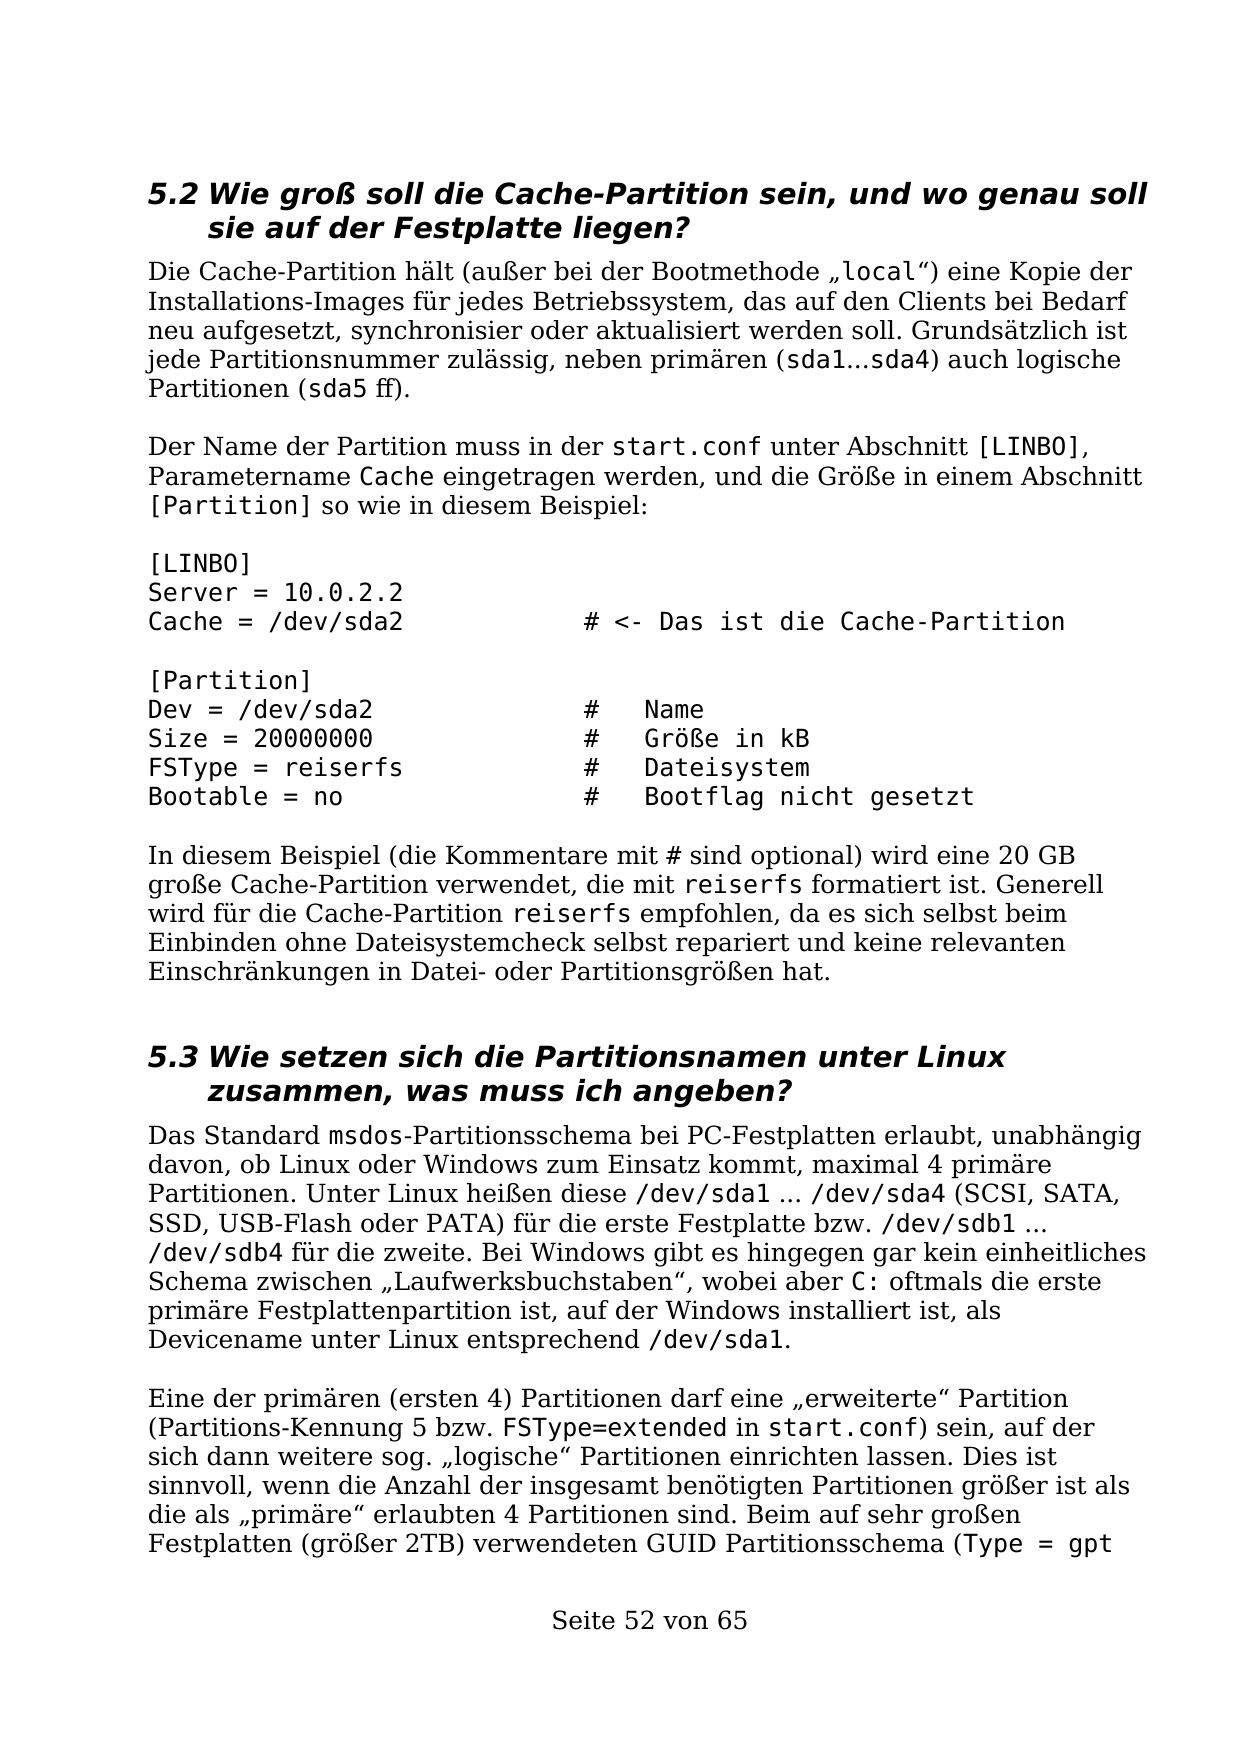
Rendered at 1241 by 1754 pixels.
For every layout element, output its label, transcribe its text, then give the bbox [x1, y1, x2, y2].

text Das Standard msdos-Partitionsschema bei PC-Festplatten erlaubt, unabhängig davon, ob Linux oder Windows zum Einsatz kommt, maximal 4 primäre Partitionen. Unter Linux heißen diese /dev/sda1 ... /dev/sda4 (SCSI, SATA, SSD, USB-Flash oder PATA) für die erste Festplatte bzw. /dev/sdb1 ... /dev/sdb4 für die zweite. Bei Windows gibt es hingegen gar kein einheitliches Schema zwischen „Laufwerksbuchstaben“, wobei aber C: oftmals die erste primäre Festplattenpartition ist, auf der Windows installiert ist, als Devicename unter Linux entsprechend /dev/sda1. [148, 1121, 1152, 1354]
text Die Cache-Partition hält (außer bei der Bootmethode „local“) eine Kopie der Installations-Images für jedes Betriebssystem, das auf den Clients bei Bedarf neu aufgesetzt, synchronisier oder aktualisiert werden soll. Grundsätzlich ist jede Partitionsnummer zulässig, neben primären (sda1...sda4) auch logische Partitionen (sda5 ff). [148, 257, 1152, 403]
text In diesem Beispiel (die Kommentare mit # sind optional) wird eine 20 GB große Cache-Partition verwendet, die mit reiserfs formatiert ist. Generell wird für die Cache-Partition reiserfs empfohlen, da es sich selbst beim Einbinden ohne Dateisystemcheck selbst repariert und keine relevanten Einschränkungen in Datei- oder Partitionsgrößen hat. [148, 841, 1152, 987]
text [Partition] [148, 666, 1152, 695]
text Server = 10.0.2.2 [148, 578, 1152, 607]
subtitle Wie groß soll die Cache-Partition sein, und wo genau soll sie auf der Festplatte liegen? [148, 177, 1152, 245]
text Dev = /dev/sda2 # Name [148, 695, 1152, 724]
text Der Name der Partition muss in der start.conf unter Abschnitt [LINBO], [148, 432, 1152, 462]
text Eine der primären (ersten 4) Partitionen darf eine „erweiterte“ Partition (Partitions-Kennung 5 bzw. FSType=extended in start.conf) sein, auf der sich dann weitere sog. „logische“ Partitionen einrichten lassen. Dies ist sinnvoll, wenn die Anzahl der insgesamt benötigten Partitionen größer ist als die als „primäre“ erlaubten 4 Partitionen sind. Beim auf sehr großen Festplatten (größer 2TB) verwendeten GUID Partitionsschema (Type = gpt im Abschnitt [Disk] in start.conf, s.a. Abschnitt 4.1.3 Seite 44) existieren keine erweiterten Partitionen, und es wird nicht zwischen primären und logischen Partitionen unterschieden. Nicht jedes BIOS unterstützt jedoch das Booten von GPT-partitionierten Festplatten, ggf. kann hier eine kleinere Festplatte mit msdos-Schema als erste Festplatte verwendet werden, und eine größere mit gpt-Schema für „Datenpartitionen“. [148, 1384, 1152, 1559]
text Cache = /dev/sda2 # <- Das ist die Cache-Partition [148, 607, 1152, 637]
text FSType = reiserfs # Dateisystem [148, 753, 1152, 782]
text [LINBO] [148, 549, 1152, 578]
text Bootable = no # Bootflag nicht gesetzt [148, 782, 1152, 812]
text Size = 20000000 # Größe in kB [148, 724, 1152, 753]
subtitle Wie setzen sich die Partitionsnamen unter Linux zusammen, was muss ich angeben? [148, 1041, 1152, 1109]
text Parametername Cache eingetragen werden, und die Größe in einem Abschnitt [Partition] so wie in diesem Beispiel: [148, 462, 1152, 520]
